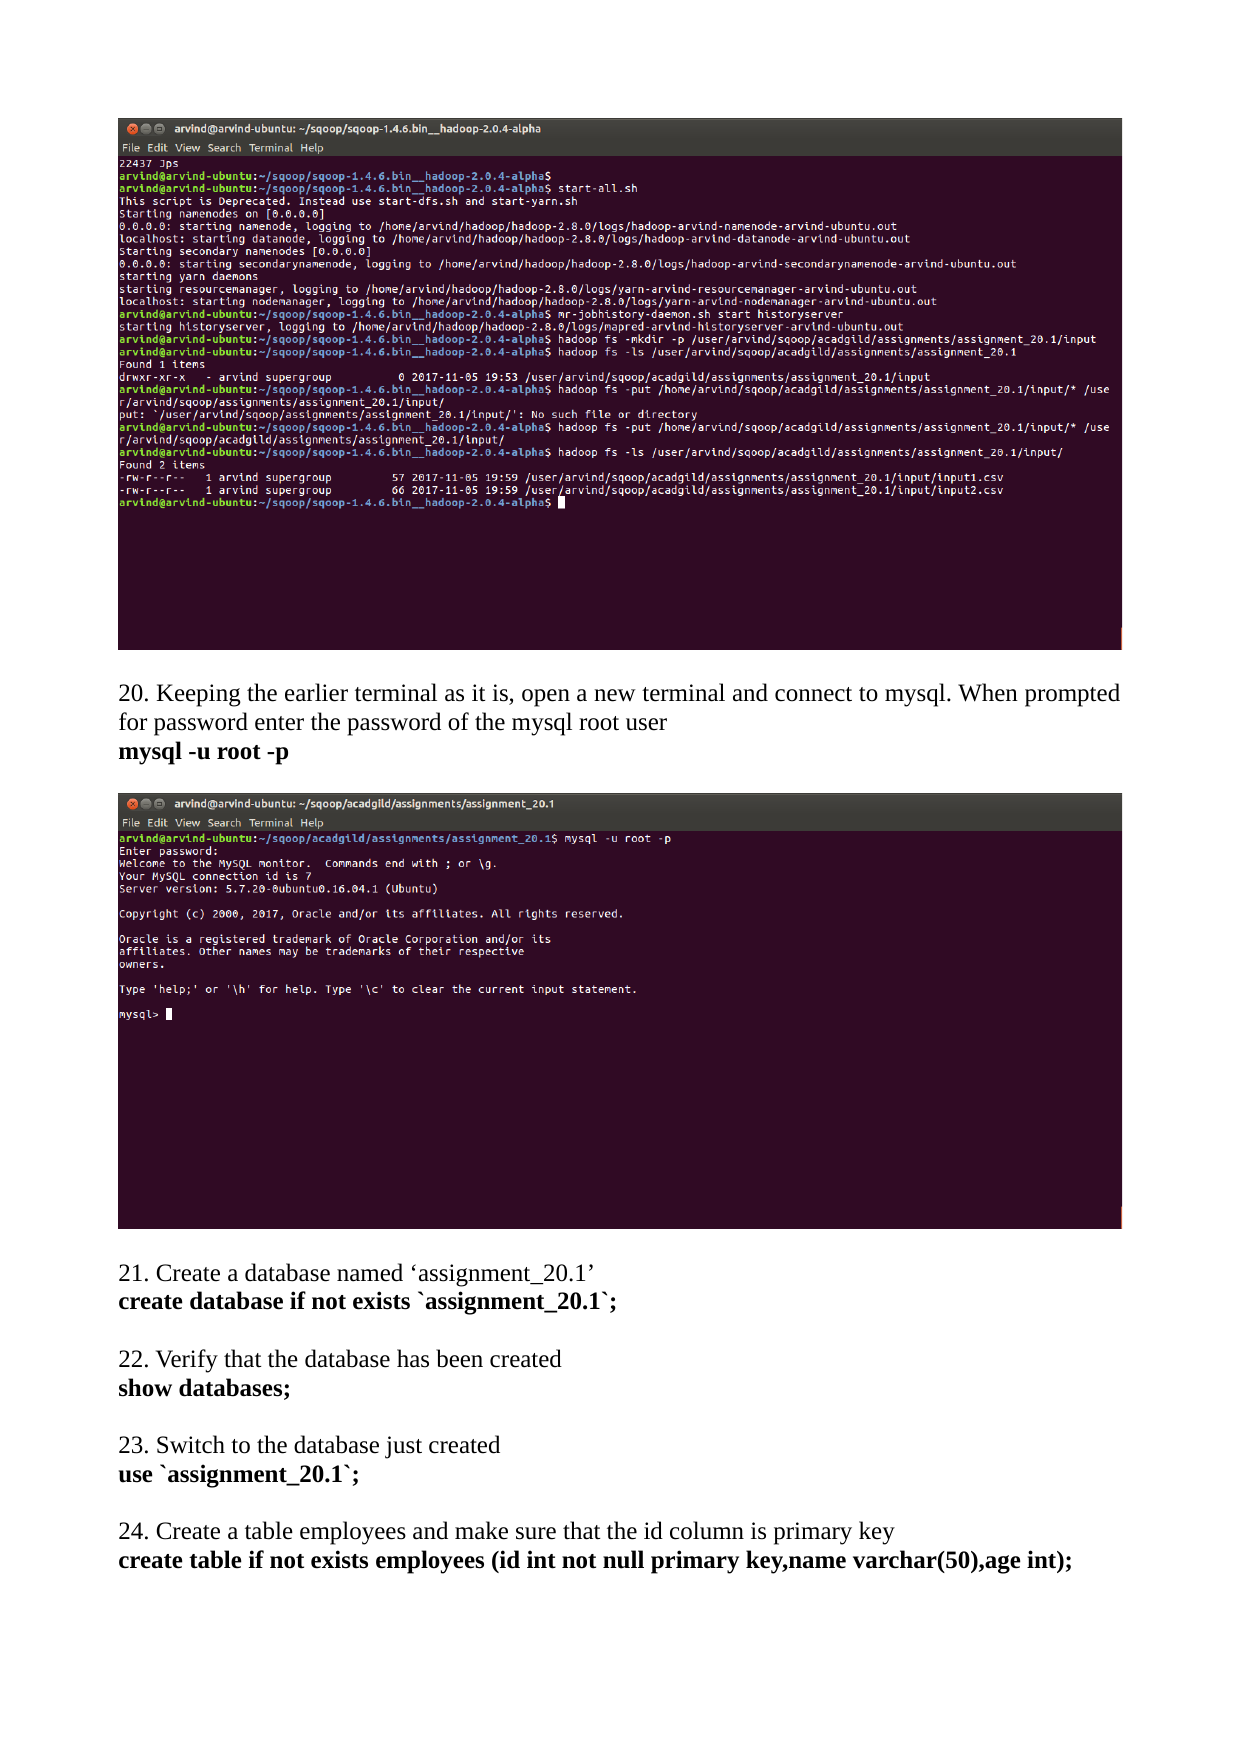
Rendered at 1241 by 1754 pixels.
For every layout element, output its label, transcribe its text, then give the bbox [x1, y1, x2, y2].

text use `assignment_20.1`; [118, 1459, 1122, 1488]
text 22. Verify that the database has been created [118, 1344, 1122, 1373]
text 24. Create a table employees and make sure that the id column is primary key [118, 1516, 1122, 1545]
text create database if not exists `assignment_20.1`; [118, 1286, 1122, 1315]
text show databases; [118, 1373, 1122, 1401]
text 21. Create a database named ‘assignment_20.1’ [118, 1258, 1122, 1286]
text mysql -u root -p [118, 736, 1122, 764]
picture [118, 118, 1123, 650]
text 23. Switch to the database just created [118, 1430, 1122, 1459]
text 20. Keeping the earlier terminal as it is, open a new terminal and connect to mysql. When prompted for password enter the password of the mysql root user [118, 678, 1122, 736]
text create table if not exists employees (id int not null primary key,name varchar(50),age int); [118, 1545, 1122, 1574]
picture [118, 793, 1123, 1229]
